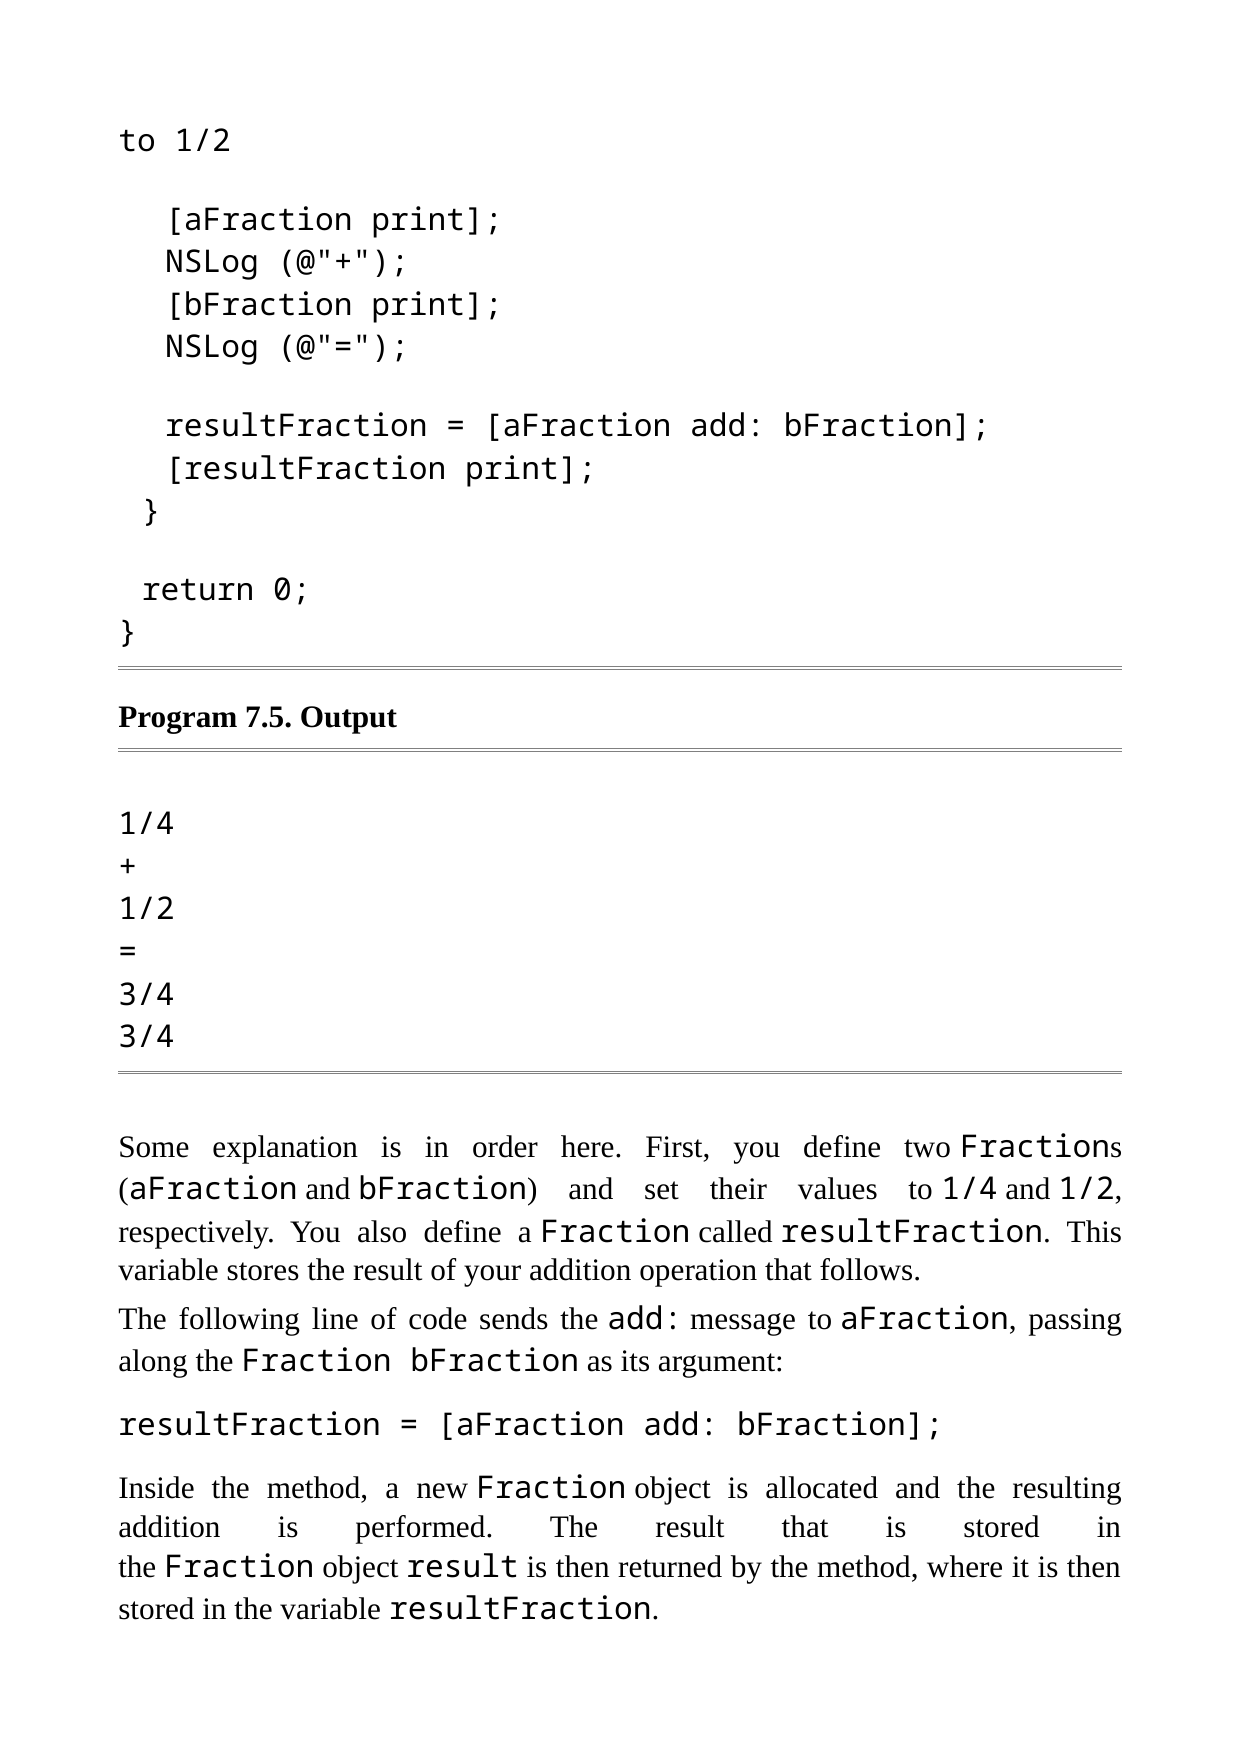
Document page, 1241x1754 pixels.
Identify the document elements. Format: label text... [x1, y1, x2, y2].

text resultFraction = [aFraction add: bFraction]; [118, 1402, 1122, 1444]
text Some explanation is in order here. First, you define two Fractions (aFraction and bFraction) and set their values to 1/4 and 1/2, respectively. You also define a Fraction called resultFraction. This variable stores the result of your addition operation that follows. [118, 1124, 1122, 1287]
text The following line of code sends the add: message to aFraction, passing along the Fraction bFraction as its argument: [118, 1296, 1122, 1381]
text Inside the method, a new Fraction object is allocated and the resulting addition is performed. The result that is stored in the Fraction object result is then returned by the method, where it is then stored in the variable resultFraction. [118, 1465, 1122, 1629]
text 1/4 + 1/2 = 3/4 3/4 [118, 801, 1122, 1057]
text Program 7.5. Output [118, 698, 1122, 734]
text to 1/2 [aFraction print]; NSLog (@"+"); [bFraction print]; NSLog (@"="); resultFraction = [aFraction add: bFraction]; [resultFraction print]; } return 0; } [118, 118, 1122, 652]
